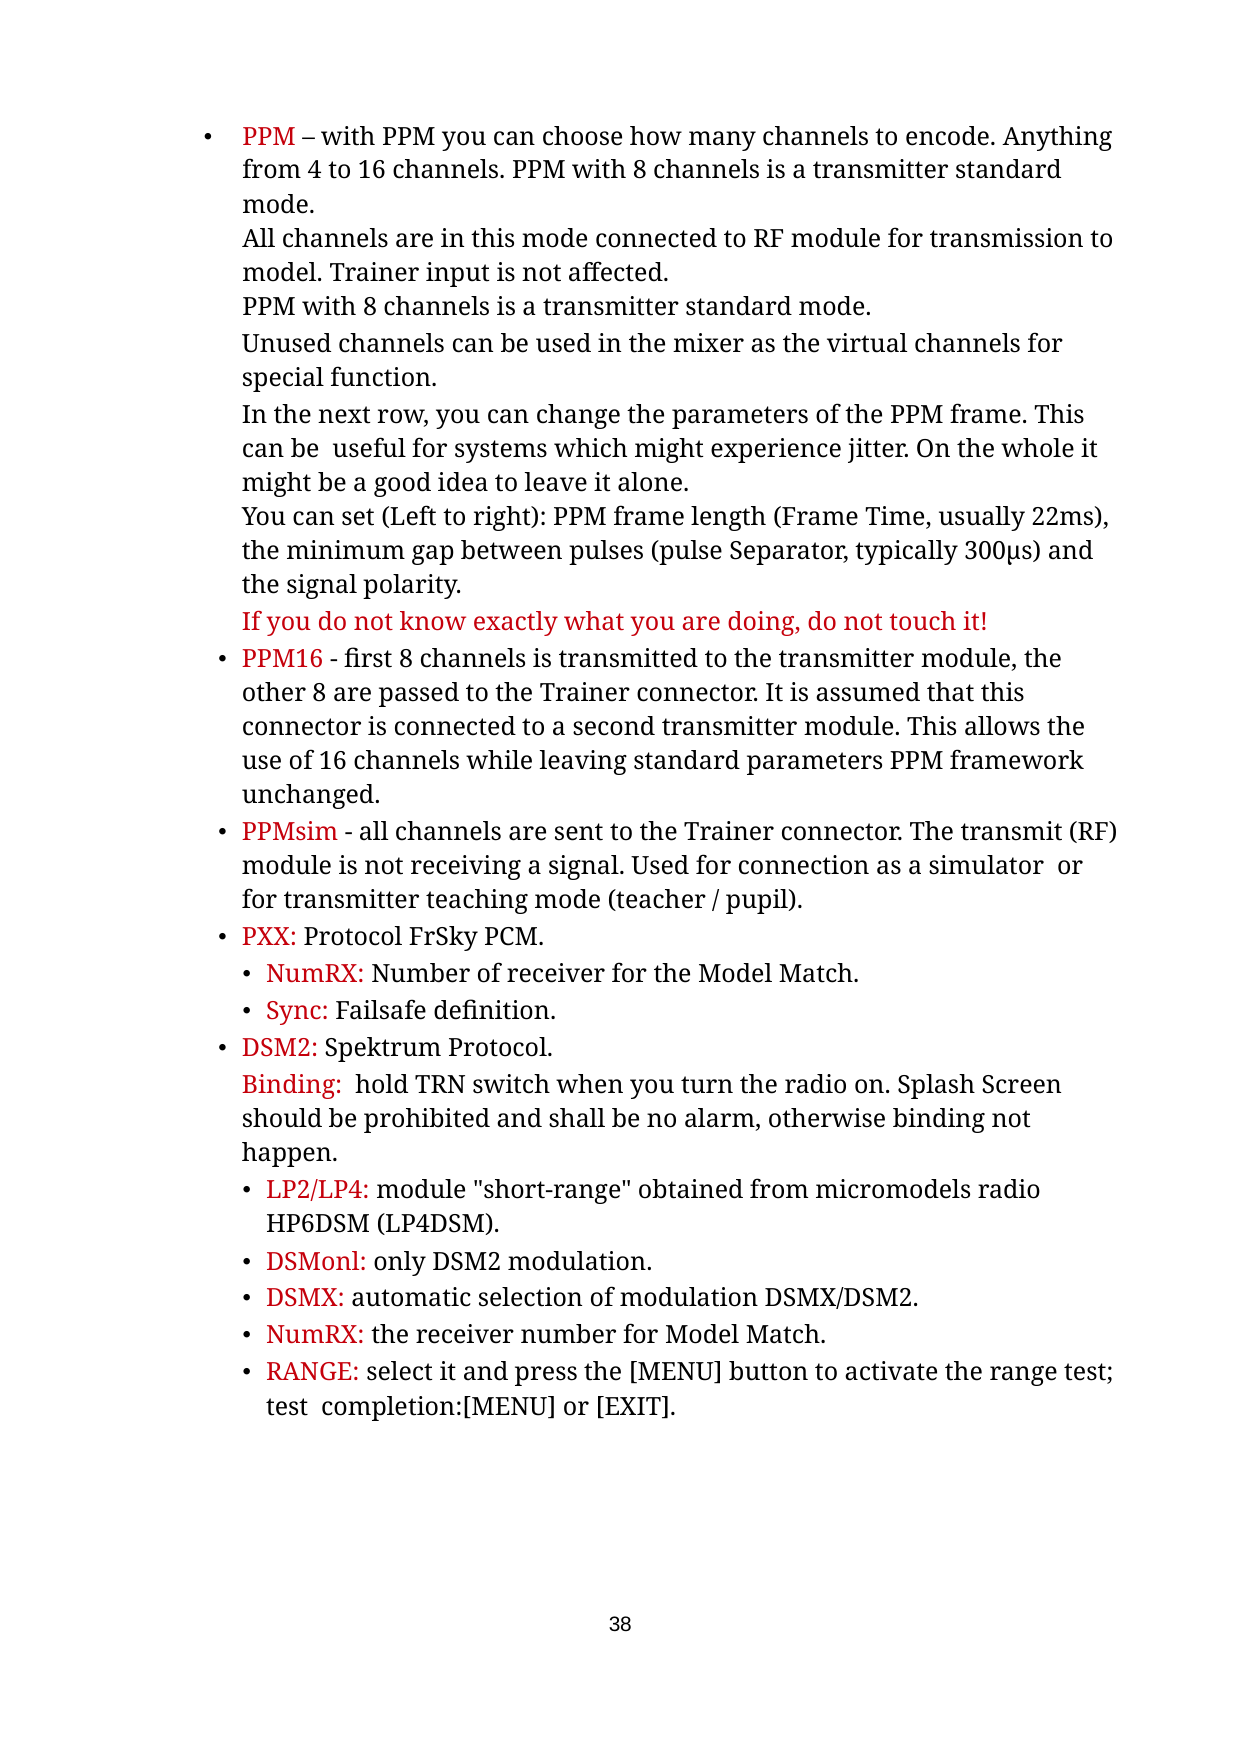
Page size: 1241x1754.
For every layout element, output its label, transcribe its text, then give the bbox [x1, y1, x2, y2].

list If you do not know exactly what you are doing, do not touch it! [218, 604, 1122, 638]
list PPMsim - all channels are sent to the Trainer connector. The transmit (RF) module is not receiving a signal. Used for connection as a simulator or for transmitter teaching mode (teacher / pupil). [218, 814, 1122, 916]
list Sync: Failsafe definition. [242, 993, 1122, 1027]
list Unused channels can be used in the mixer as the virtual channels for special function. [218, 325, 1122, 393]
list LP2/LP4: module "short-range" obtained from micromodels radio HP6DSM (LP4DSM). [242, 1172, 1122, 1240]
list PPM16 - first 8 channels is transmitted to the transmitter module, the other 8 are passed to the Trainer connector. It is assumed that this connector is connected to a second transmitter module. This allows the use of 16 channels while leaving standard parameters PPM framework unchanged. [218, 641, 1122, 811]
list NumRX: the receiver number for Model Match. [242, 1317, 1122, 1351]
list DSM2: Spektrum Protocol. [218, 1030, 1122, 1064]
list RANGE: select it and press the [MENU] button to activate the range test; test completion:[MENU] or [EXIT]. [242, 1354, 1122, 1422]
list PPM – with PPM you can choose how many channels to encode. Anything from 4 to 16 channels. PPM with 8 channels is a transmitter standard mode. All channels are in this mode connected to RF module for transmission to model. Trainer input is not affected. PPM with 8 channels is a transmitter standard mode. [204, 118, 1122, 322]
list DSMX: automatic selection of modulation DSMX/DSM2. [242, 1280, 1122, 1314]
list In the next row, you can change the parameters of the PPM frame. This can be useful for systems which might experience jitter. On the whole it might be a good idea to leave it alone. You can set (Left to right): PPM frame length (Frame Time, usually 22ms), the minimum gap between pulses (pulse Separator, typically 300μs) and the signal polarity. [218, 396, 1122, 601]
list Binding: hold TRN switch when you turn the radio on. Splash Screen should be prohibited and shall be no alarm, otherwise binding not happen. [218, 1067, 1122, 1169]
list PXX: Protocol FrSky PCM. [218, 919, 1122, 953]
list NumRX: Number of receiver for the Model Match. [242, 956, 1122, 990]
list DSMonl: only DSM2 modulation. [242, 1243, 1122, 1277]
